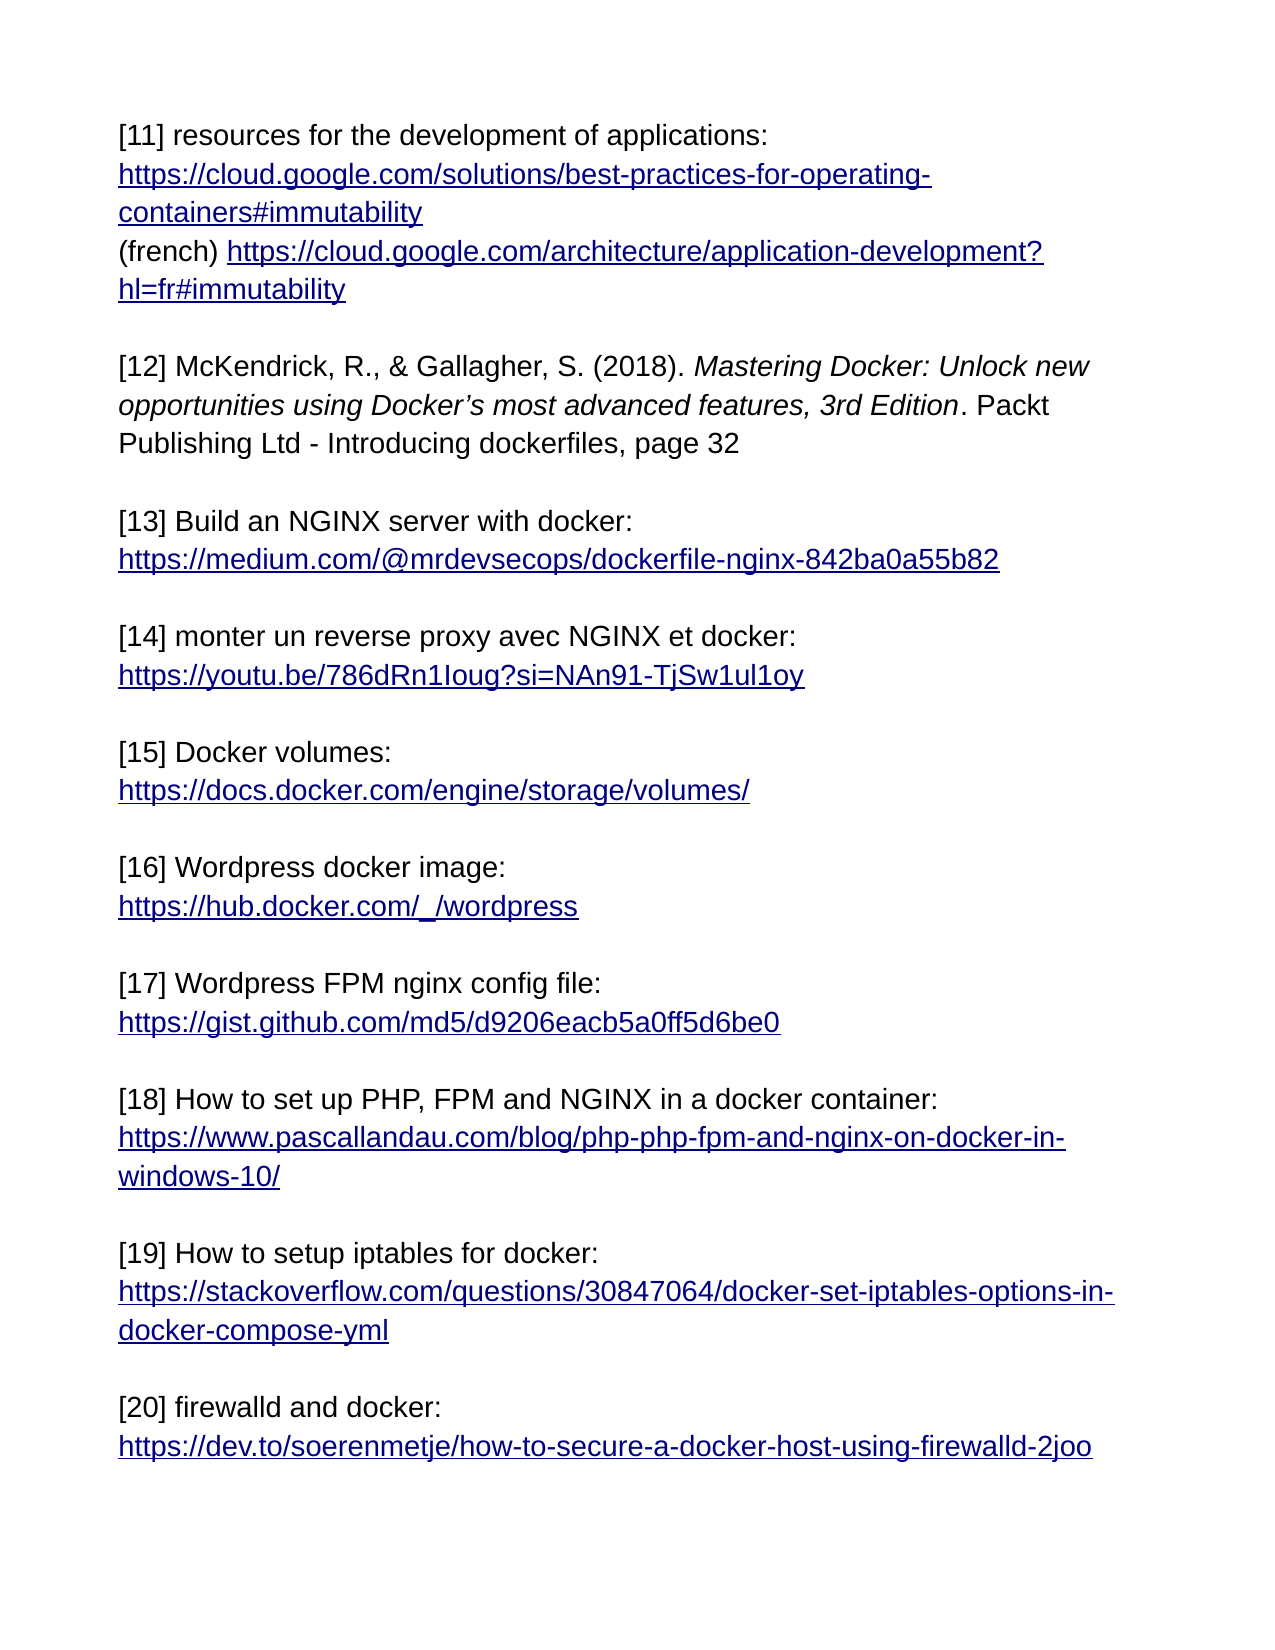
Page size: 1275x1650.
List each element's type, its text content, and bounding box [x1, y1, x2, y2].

text [20] firewalld and docker: [118, 1390, 1157, 1423]
text [14] monter un reverse proxy avec NGINX et docker: [118, 619, 1157, 653]
text https://medium.com/@mrdevsecops/dockerfile-nginx-842ba0a55b82 [118, 542, 1157, 576]
text https://stackoverflow.com/questions/30847064/docker-set-iptables-options-in-docker-compose-yml [118, 1274, 1157, 1346]
text https://gist.github.com/md5/d9206eacb5a0ff5d6be0 [118, 1004, 1157, 1038]
text https://youtu.be/786dRn1Ioug?si=NAn91-TjSw1ul1oy [118, 658, 1157, 691]
text (french) https://cloud.google.com/architecture/application-development?hl=fr#immutability [118, 234, 1157, 306]
text [16] Wordpress docker image: [118, 850, 1157, 884]
text [12] McKendrick, R., & Gallagher, S. (2018). Mastering Docker: Unlock new opportunities using Docker’s most advanced features, 3rd Edition. Packt Publishing Ltd - Introducing dockerfiles, page 32 [118, 349, 1157, 460]
text https://hub.docker.com/_/wordpress [118, 889, 1157, 922]
text [17] Wordpress FPM nginx config file: [118, 966, 1157, 999]
text [18] How to set up PHP, FPM and NGINX in a docker container: [118, 1082, 1157, 1115]
text [19] How to setup iptables for docker: [118, 1236, 1157, 1269]
text [13] Build an NGINX server with docker: [118, 503, 1157, 537]
text [15] Docker volumes: [118, 735, 1157, 768]
text [11] resources for the development of applications: https://cloud.google.com/solutions/best-practices-for-operating-containers#immutability [118, 118, 1157, 229]
text https://docs.docker.com/engine/storage/volumes/ [118, 773, 1157, 807]
text https://dev.to/soerenmetje/how-to-secure-a-docker-host-using-firewalld-2joo [118, 1428, 1157, 1462]
text https://www.pascallandau.com/blog/php-php-fpm-and-nginx-on-docker-in-windows-10/ [118, 1120, 1157, 1192]
